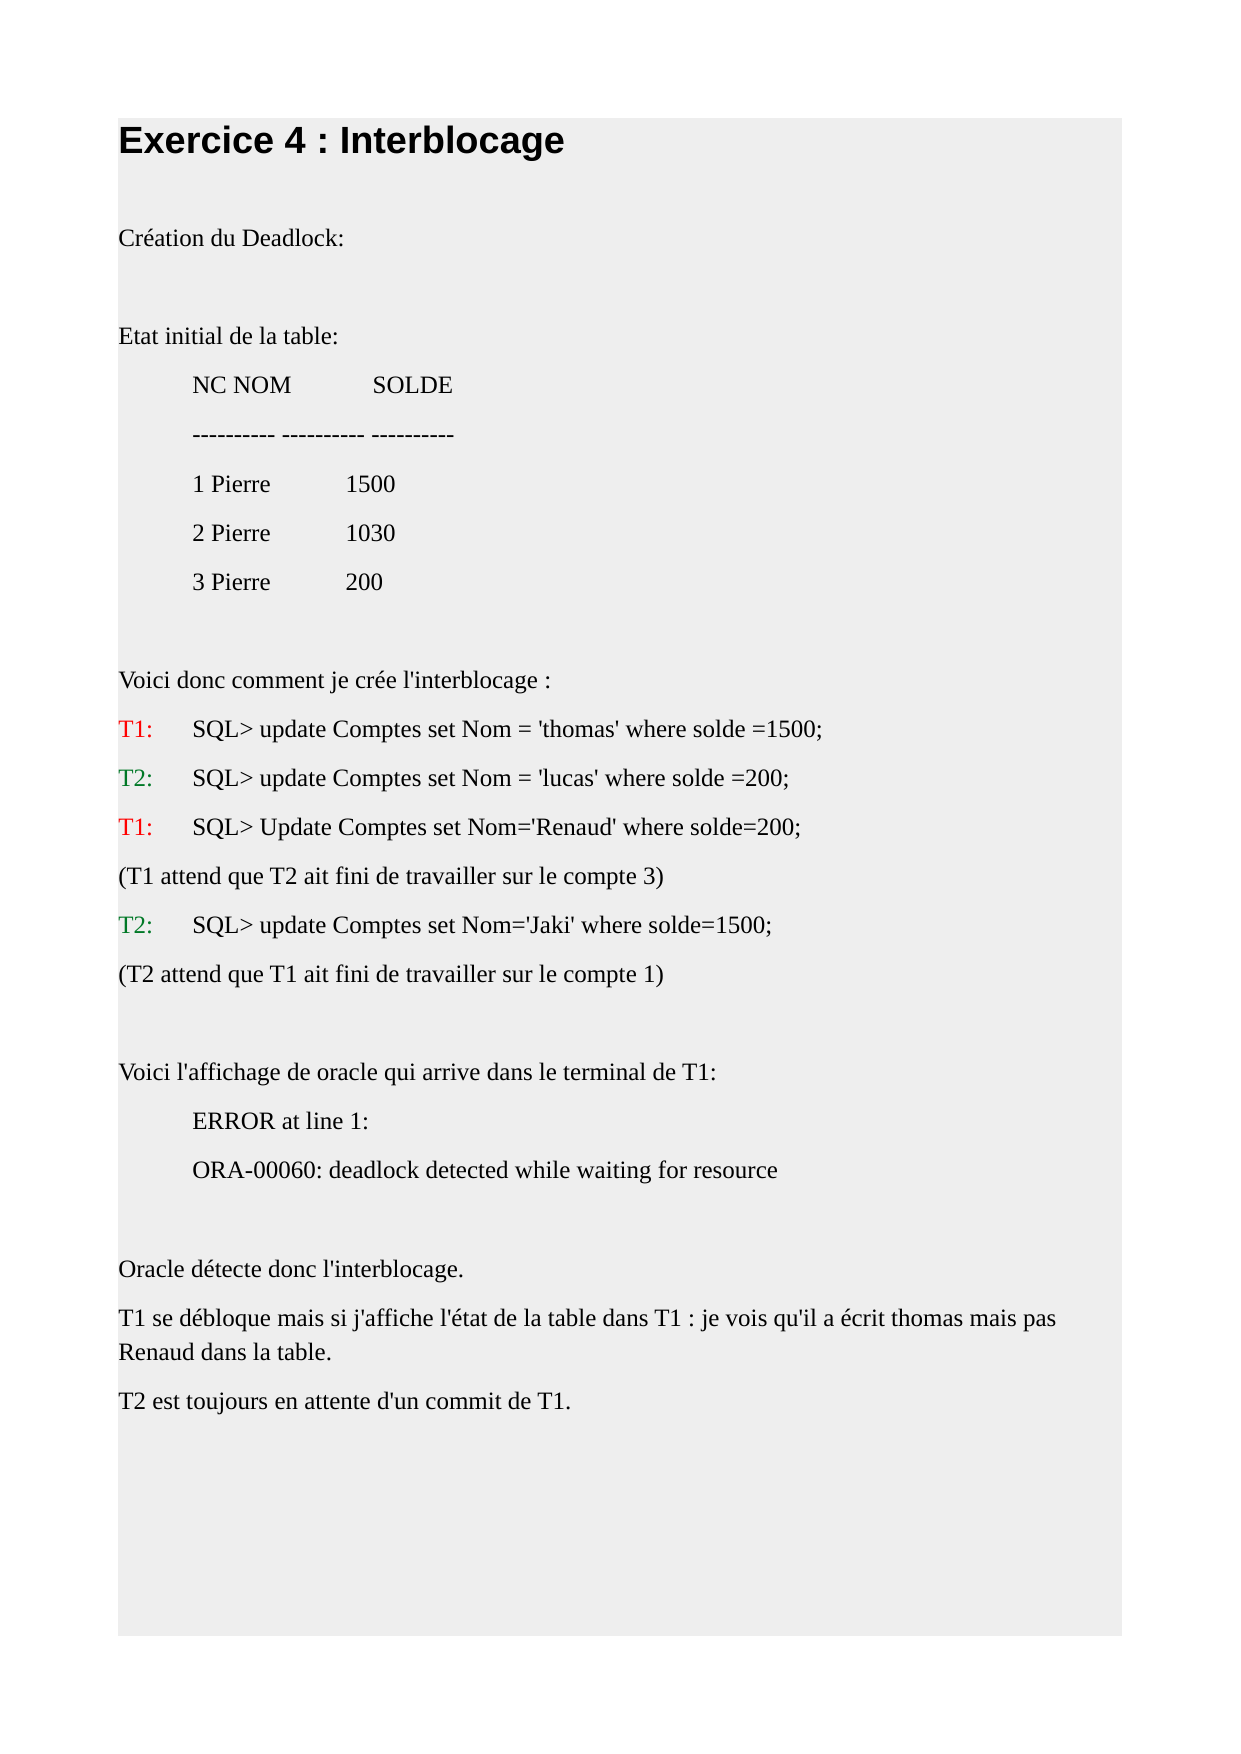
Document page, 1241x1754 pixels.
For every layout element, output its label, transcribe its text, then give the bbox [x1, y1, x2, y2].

text Oracle détecte donc l'interblocage. [118, 1254, 1122, 1282]
text NC NOM SOLDE [118, 371, 1122, 399]
text (T2 attend que T1 ait fini de travailler sur le compte 1) [118, 959, 1122, 988]
text Etat initial de la table: [118, 321, 1122, 350]
text ---------- ---------- ---------- [118, 419, 1122, 448]
text T2: SQL> update Comptes set Nom='Jaki' where solde=1500; [118, 910, 1122, 939]
text ORA-00060: deadlock detected while waiting for resource [118, 1156, 1122, 1184]
text T1: SQL> update Comptes set Nom = 'thomas' where solde =1500; [118, 714, 1122, 743]
subtitle Exercice 4 : Interblocage [118, 118, 1122, 162]
text T1: SQL> Update Comptes set Nom='Renaud' where solde=200; [118, 812, 1122, 841]
text 1 Pierre 1500 [118, 469, 1122, 497]
text 2 Pierre 1030 [118, 518, 1122, 546]
text ERROR at line 1: [118, 1106, 1122, 1135]
text (T1 attend que T2 ait fini de travailler sur le compte 3) [118, 861, 1122, 890]
text T2 est toujours en attente d'un commit de T1. [118, 1386, 1122, 1415]
text 3 Pierre 200 [118, 567, 1122, 596]
text Création du Deadlock: [118, 223, 1122, 252]
text Voici donc comment je crée l'interblocage : [118, 665, 1122, 694]
text T1 se débloque mais si j'affiche l'état de la table dans T1 : je vois qu'il a écrit thomas mais pas Renaud dans la table. [118, 1303, 1122, 1366]
text Voici l'affichage de oracle qui arrive dans le terminal de T1: [118, 1057, 1122, 1086]
text T2: SQL> update Comptes set Nom = 'lucas' where solde =200; [118, 763, 1122, 792]
